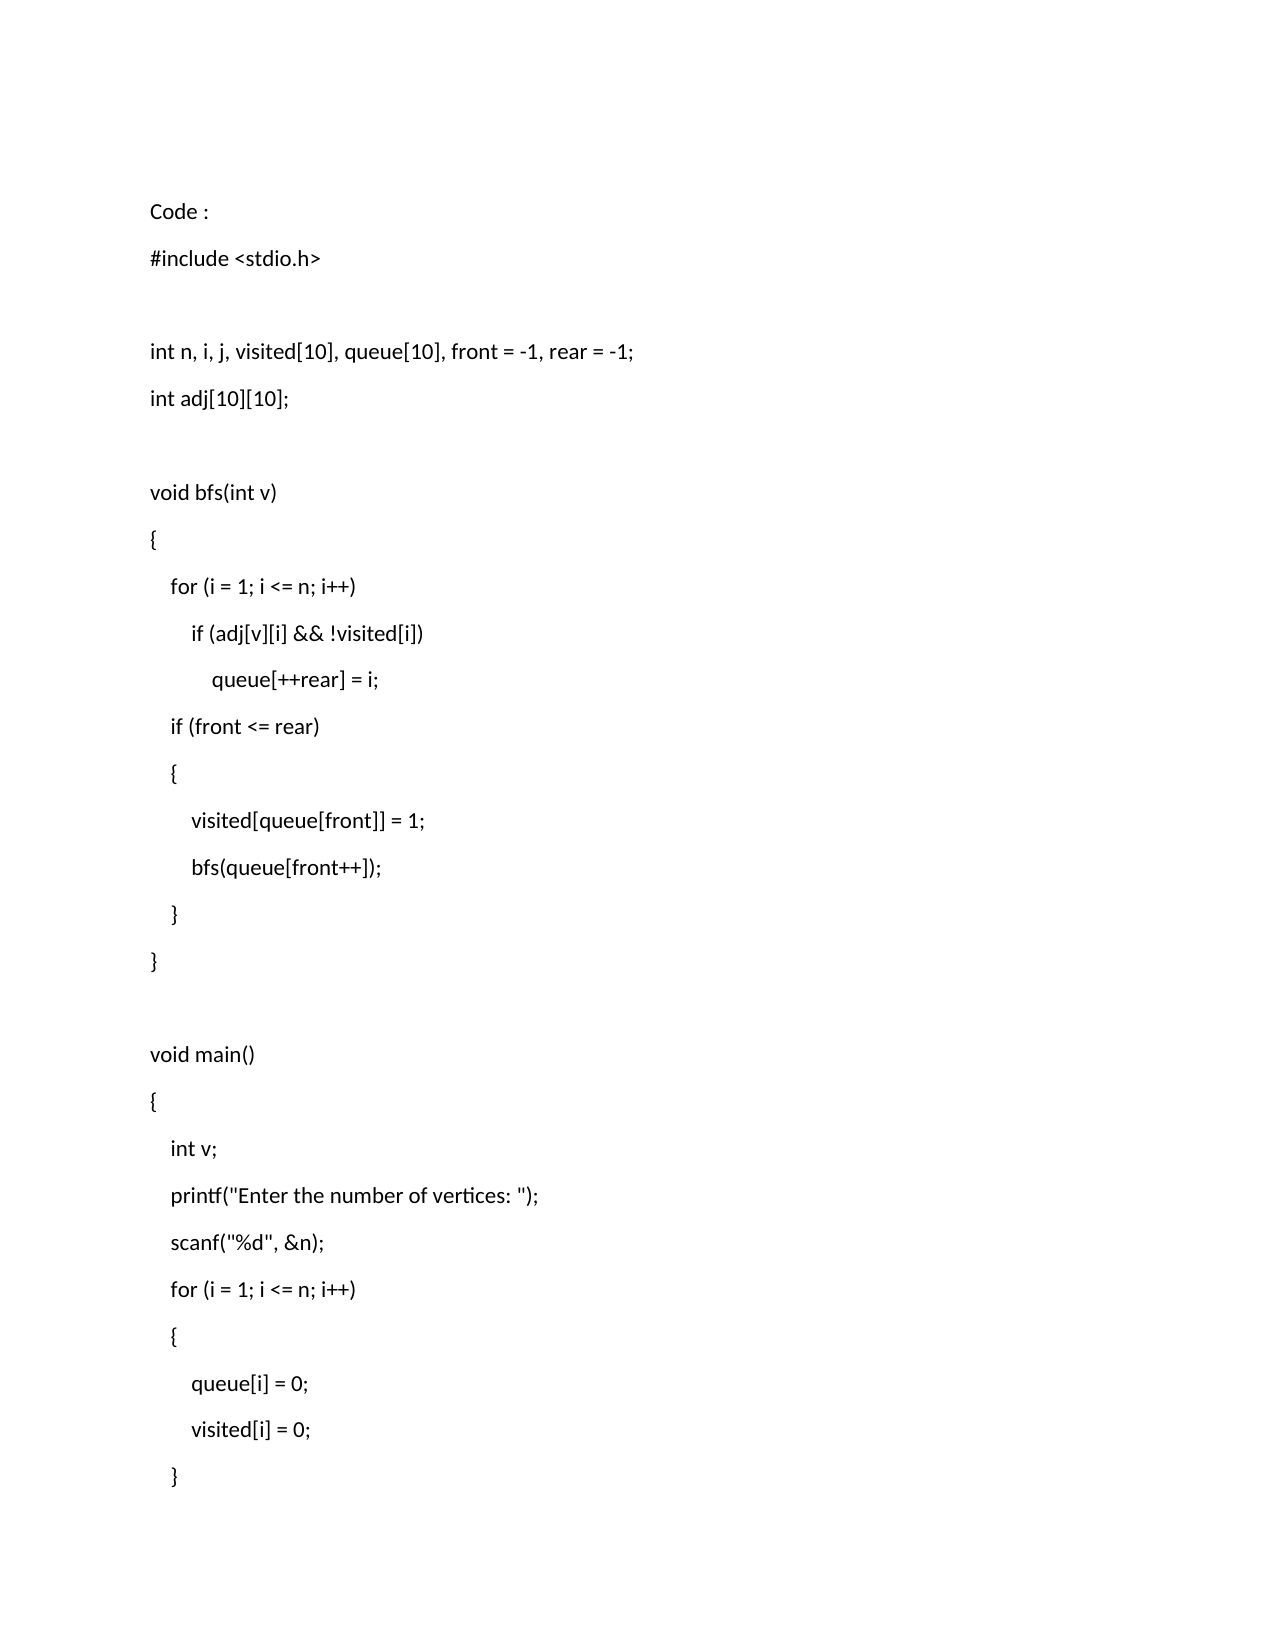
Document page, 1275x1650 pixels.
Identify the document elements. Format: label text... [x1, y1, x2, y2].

text queue[++rear] = i; [150, 666, 1125, 694]
text int v; [150, 1134, 1125, 1162]
text visited[queue[front]] = 1; [150, 806, 1125, 834]
text } [150, 900, 1125, 928]
text #include <stdio.h> [150, 244, 1125, 272]
text } [150, 1462, 1125, 1491]
text visited[i] = 0; [150, 1416, 1125, 1444]
text { [150, 525, 1125, 553]
text if (front <= rear) [150, 712, 1125, 741]
text scanf("%d", &n); [150, 1228, 1125, 1256]
text int adj[10][10]; [150, 384, 1125, 412]
text printf("Enter the number of vertices: "); [150, 1181, 1125, 1209]
text { [150, 1322, 1125, 1350]
text queue[i] = 0; [150, 1369, 1125, 1397]
text } [150, 947, 1125, 975]
text int n, i, j, visited[10], queue[10], front = -1, rear = -1; [150, 337, 1125, 366]
text { [150, 1087, 1125, 1116]
text for (i = 1; i <= n; i++) [150, 1275, 1125, 1303]
text { [150, 759, 1125, 787]
text void main() [150, 1041, 1125, 1069]
text void bfs(int v) [150, 478, 1125, 506]
text bfs(queue[front++]); [150, 853, 1125, 881]
text Code : [150, 197, 1125, 225]
text if (adj[v][i] && !visited[i]) [150, 619, 1125, 647]
text for (i = 1; i <= n; i++) [150, 572, 1125, 600]
